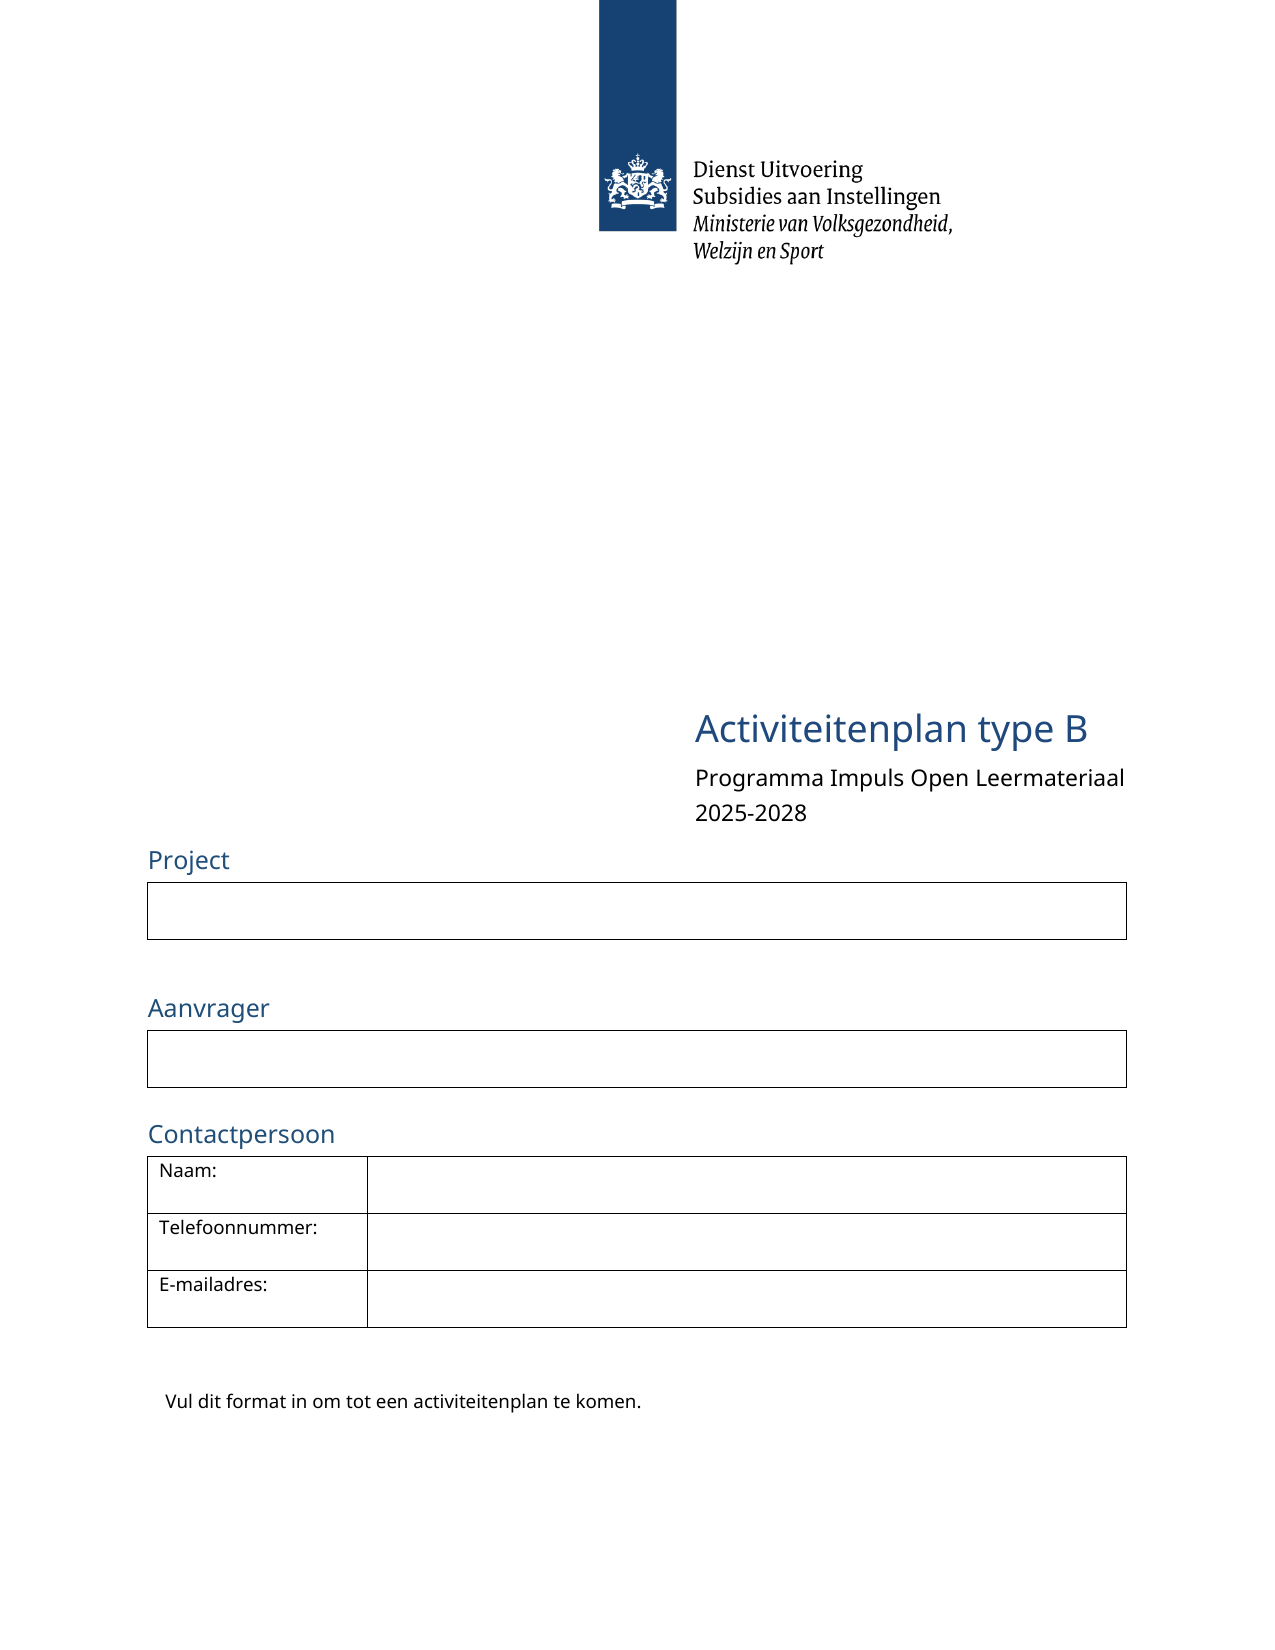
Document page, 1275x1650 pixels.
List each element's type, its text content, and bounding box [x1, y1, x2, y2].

subtitle Aanvrager [148, 990, 1127, 1024]
text Programma Impuls Open Leermateriaal 2025-2028 [695, 761, 1126, 829]
table_cell Telefoonnummer: [148, 1214, 367, 1270]
table_header Naam: [148, 1157, 367, 1213]
table_cell [368, 1214, 1126, 1270]
table_cell [368, 1271, 1126, 1327]
table_header [148, 1031, 1126, 1087]
subtitle Contactpersoon [148, 1117, 1127, 1151]
text Vul dit format in om tot een activiteitenplan te komen. [165, 1388, 1110, 1414]
subtitle Project [148, 842, 1127, 877]
table_header [148, 883, 1126, 939]
table_header [368, 1157, 1126, 1213]
table_cell E-mailadres: [148, 1271, 367, 1327]
text Activiteitenplan type B [695, 703, 1126, 754]
